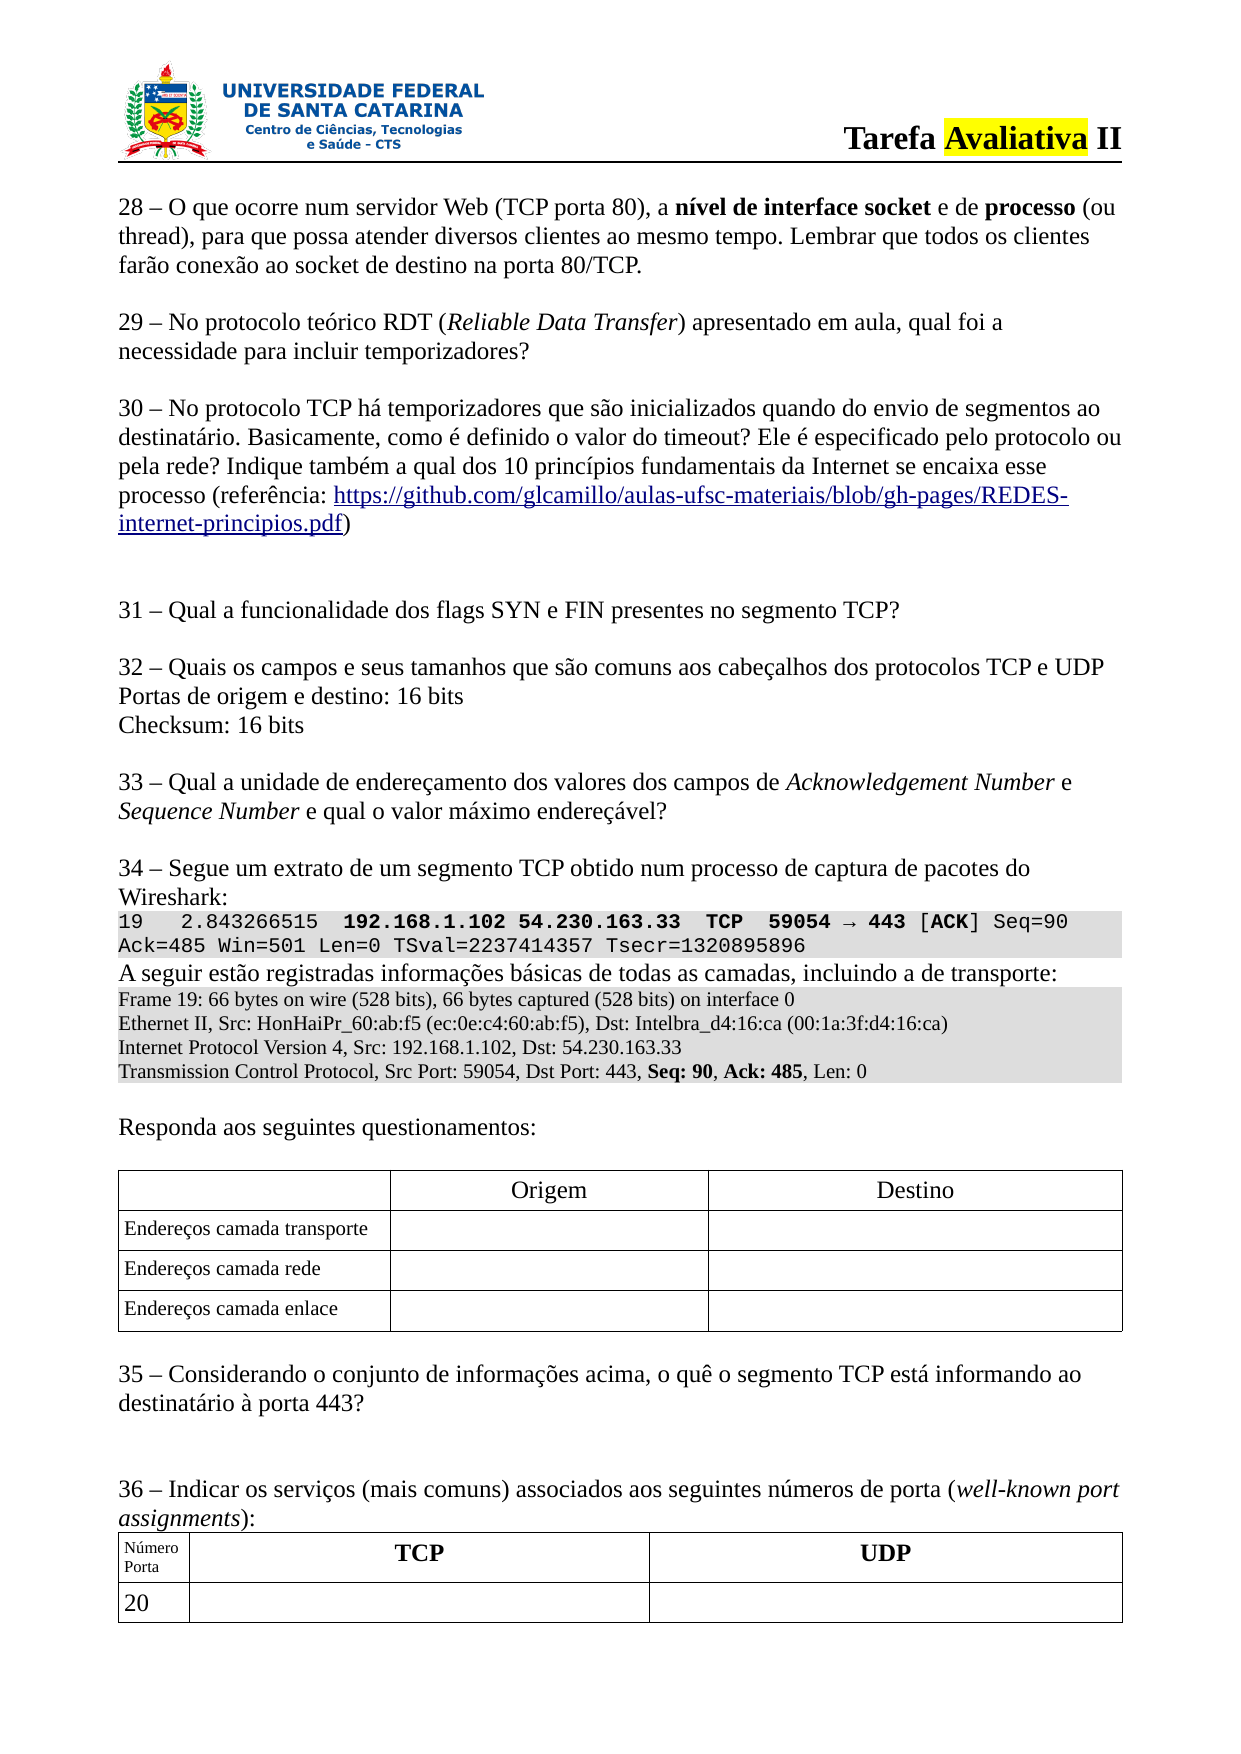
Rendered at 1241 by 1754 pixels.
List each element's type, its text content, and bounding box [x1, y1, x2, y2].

text 34 – Segue um extrato de um segmento TCP obtido num processo de captura de pacotes do Wireshark: [118, 853, 1122, 911]
table_cell [391, 1251, 708, 1290]
table_header Número Porta [119, 1533, 189, 1582]
text 29 – No protocolo teórico RDT (Reliable Data Transfer) apresentado em aula, qual foi a necessidade para incluir temporizadores? [118, 307, 1122, 365]
text Frame 19: 66 bytes on wire (528 bits), 66 bytes captured (528 bits) on interface 0 [118, 987, 1122, 1011]
text A seguir estão registradas informações básicas de todas as camadas, incluindo a de transporte: [118, 958, 1122, 987]
table_cell [709, 1211, 1122, 1250]
table_cell [190, 1583, 649, 1622]
table_cell 20 [119, 1583, 189, 1622]
table_cell [391, 1291, 708, 1331]
text 32 – Quais os campos e seus tamanhos que são comuns aos cabeçalhos dos protocolos TCP e UDP [118, 652, 1122, 681]
table_header [119, 1171, 390, 1210]
text Portas de origem e destino: 16 bits [118, 681, 1122, 710]
text 30 – No protocolo TCP há temporizadores que são inicializados quando do envio de segmentos ao destinatário. Basicamente, como é definido o valor do timeout? Ele é especificado pelo protocolo ou pela rede? Indique também a qual dos 10 princípios fundamentais da Internet se encaixa esse processo (referência: https://github.com/glcamillo/aulas-ufsc-materiais/blob/gh-pages/REDES-internet-principios.pdf) [118, 393, 1122, 537]
text Transmission Control Protocol, Src Port: 59054, Dst Port: 443, Seq: 90, Ack: 485, Len: 0 [118, 1059, 1122, 1083]
table_header TCP [190, 1533, 649, 1582]
text Ethernet II, Src: HonHaiPr_60:ab:f5 (ec:0e:c4:60:ab:f5), Dst: Intelbra_d4:16:ca (00:1a:3f:d4:16:ca) [118, 1011, 1122, 1035]
table_cell Endereços camada enlace [119, 1291, 390, 1331]
text 33 – Qual a unidade de endereçamento dos valores dos campos de Acknowledgement Number e Sequence Number e qual o valor máximo endereçável? [118, 767, 1122, 825]
text 28 – O que ocorre num servidor Web (TCP porta 80), a nível de interface socket e de processo (ou thread), para que possa atender diversos clientes ao mesmo tempo. Lembrar que todos os clientes farão conexão ao socket de destino na porta 80/TCP. [118, 192, 1122, 278]
text 35 – Considerando o conjunto de informações acima, o quê o segmento TCP está informando ao destinatário à porta 443? [118, 1359, 1122, 1417]
table_cell Endereços camada transporte [119, 1211, 390, 1250]
table_cell [709, 1251, 1122, 1290]
text 36 – Indicar os serviços (mais comuns) associados aos seguintes números de porta (well-known port assignments): [118, 1474, 1122, 1532]
table_cell [709, 1291, 1122, 1331]
text Responda aos seguintes questionamentos: [118, 1112, 1122, 1141]
table_header Destino [709, 1171, 1122, 1210]
table_cell [391, 1211, 708, 1250]
text 31 – Qual a funcionalidade dos flags SYN e FIN presentes no segmento TCP? [118, 595, 1122, 623]
text 19 2.843266515 192.168.1.102 54.230.163.33 TCP 59054 → 443 [ACK] Seq=90 Ack=485 Win=501 Len=0 TSval=2237414357 Tsecr=1320895896 [118, 911, 1122, 958]
table_cell [650, 1583, 1122, 1622]
text Internet Protocol Version 4, Src: 192.168.1.102, Dst: 54.230.163.33 [118, 1035, 1122, 1059]
table_header Origem [391, 1171, 708, 1210]
table_header UDP [650, 1533, 1122, 1582]
table_cell Endereços camada rede [119, 1251, 390, 1290]
text Checksum: 16 bits [118, 710, 1122, 738]
picture [120, 60, 484, 160]
